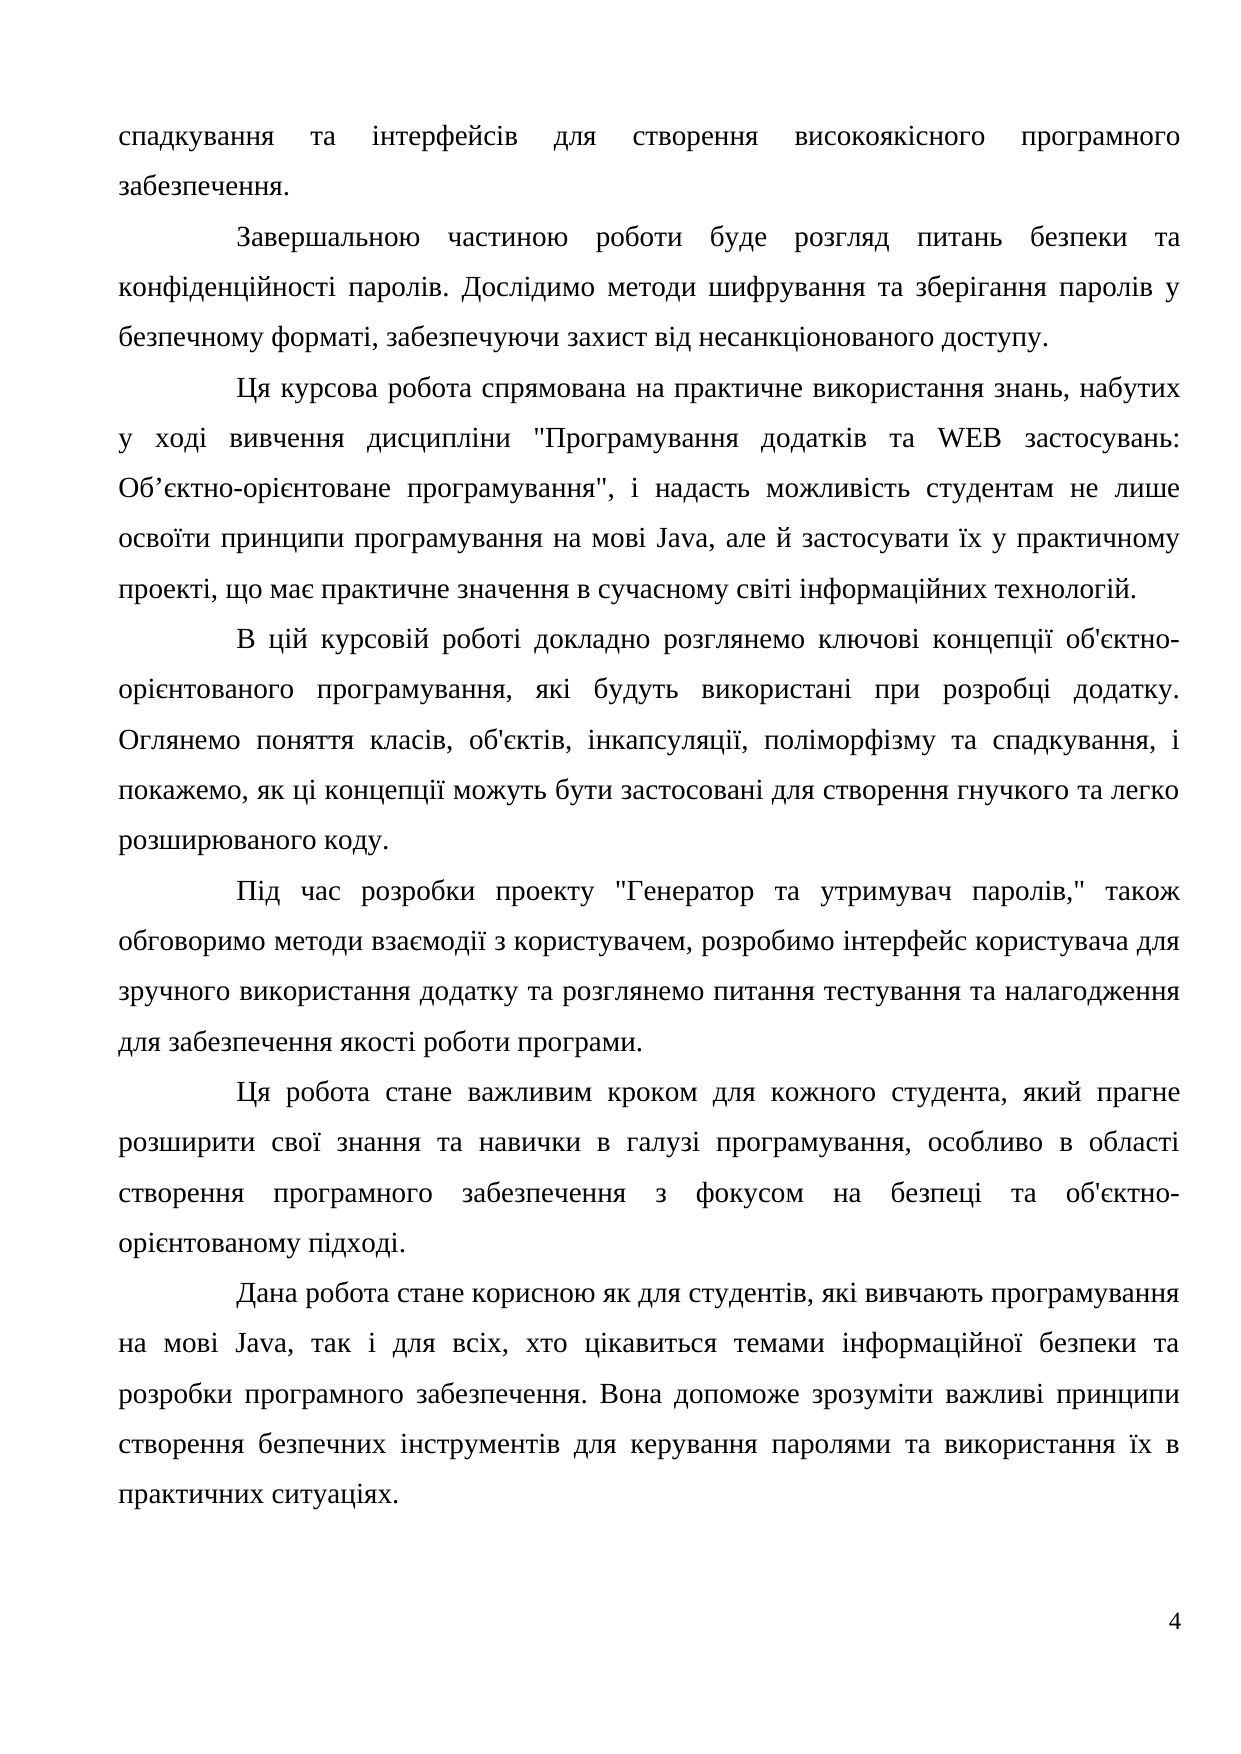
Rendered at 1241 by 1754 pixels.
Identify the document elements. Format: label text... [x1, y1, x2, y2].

text Ця курсова робота спрямована на практичне використання знань, набутих у ході вивчення дисципліни "Програмування додатків та WEB застосувань: Об’єктно-орієнтоване програмування", і надасть можливість студентам не лише освоїти принципи програмування на мові Java, але й застосувати їх у практичному проекті, що має практичне значення в сучасному світі інформаційних технологій. [118, 370, 1181, 604]
text В цій курсовій роботі докладно розглянемо ключові концепції об'єктно-орієнтованого програмування, які будуть використані при розробці додатку. Оглянемо поняття класів, об'єктів, інкапсуляції, поліморфізму та спадкування, і покажемо, як ці концепції можуть бути застосовані для створення гнучкого та легко розширюваного коду. [118, 621, 1181, 856]
text Завершальною частиною роботи буде розгляд питань безпеки та конфіденційності паролів. Дослідимо методи шифрування та зберігання паролів у безпечному форматі, забезпечуючи захист від несанкціонованого доступу. [118, 219, 1181, 353]
text Дана робота стане корисною як для студентів, які вивчають програмування на мові Java, так і для всіх, хто цікавиться темами інформаційної безпеки та розробки програмного забезпечення. Вона допоможе зрозуміти важливі принципи створення безпечних інструментів для керування паролями та використання їх в практичних ситуаціях. [118, 1275, 1181, 1510]
text Ця робота стане важливим кроком для кожного студента, який прагне розширити свої знання та навички в галузі програмування, особливо в області створення програмного забезпечення з фокусом на безпеці та об'єктно-орієнтованому підході. [118, 1074, 1181, 1258]
text Під час розробки проекту "Генератор та утримувач паролів," також обговоримо методи взаємодії з користувачем, розробимо інтерфейс користувача для зручного використання додатку та розглянемо питання тестування та налагодження для забезпечення якості роботи програми. [118, 873, 1181, 1057]
text спадкування та інтерфейсів для створення високоякісного програмного забезпечення. [118, 118, 1181, 202]
